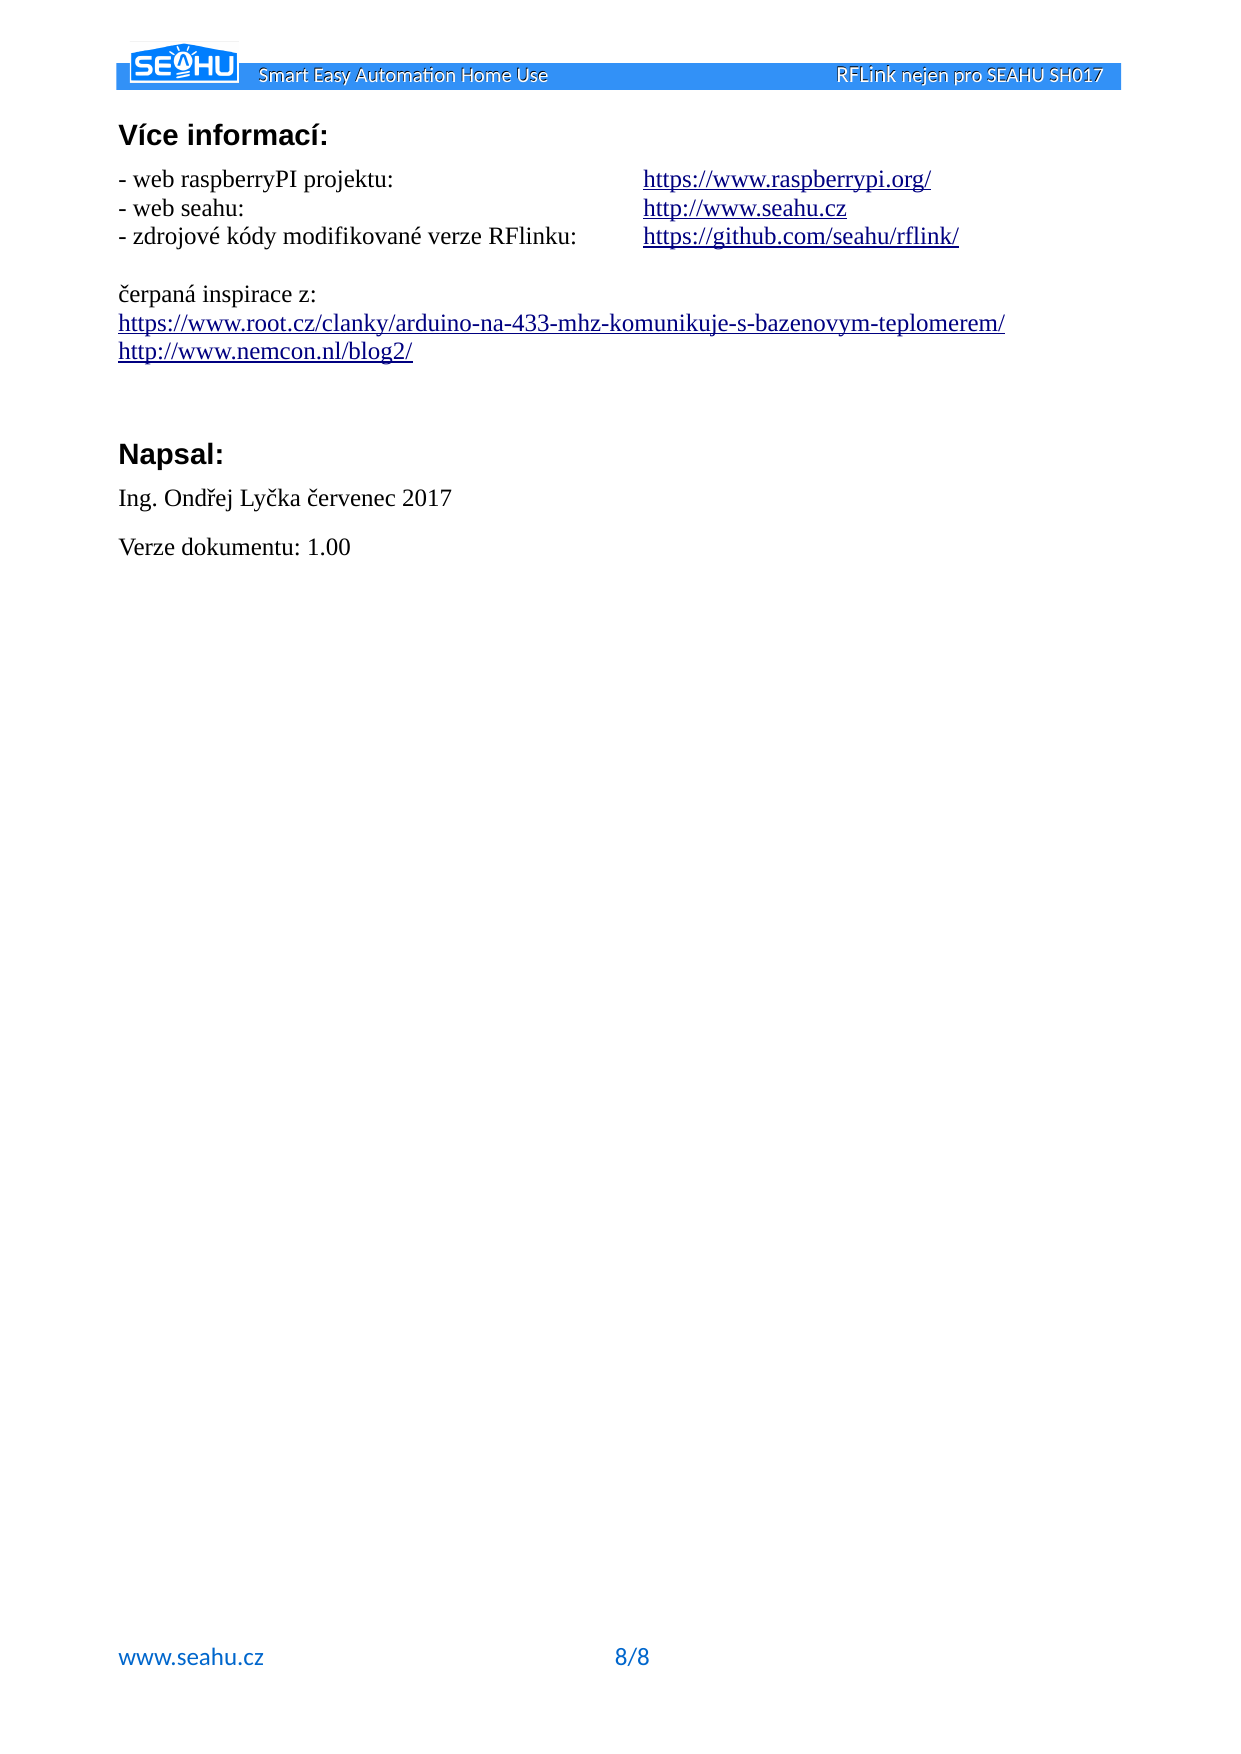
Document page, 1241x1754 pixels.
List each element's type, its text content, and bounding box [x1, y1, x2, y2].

text - web raspberryPI projektu: https://www.raspberrypi.org/ [118, 164, 1122, 193]
text čerpaná inspirace z: [118, 279, 1122, 308]
subtitle Napsal: [118, 437, 1122, 471]
text http://www.nemcon.nl/blog2/ [118, 336, 1122, 365]
text Ing. Ondřej Lyčka červenec 2017 [118, 483, 1122, 512]
text - web seahu: http://www.seahu.cz [118, 193, 1122, 221]
text - zdrojové kódy modifikované verze RFlinku: https://github.com/seahu/rflink/ [118, 221, 1122, 250]
picture [129, 41, 239, 83]
text https://www.root.cz/clanky/arduino-na-433-mhz-komunikuje-s-bazenovym-teplomerem/ [118, 308, 1122, 336]
subtitle Více informací: [118, 118, 1122, 151]
text Verze dokumentu: 1.00 [118, 532, 1122, 561]
